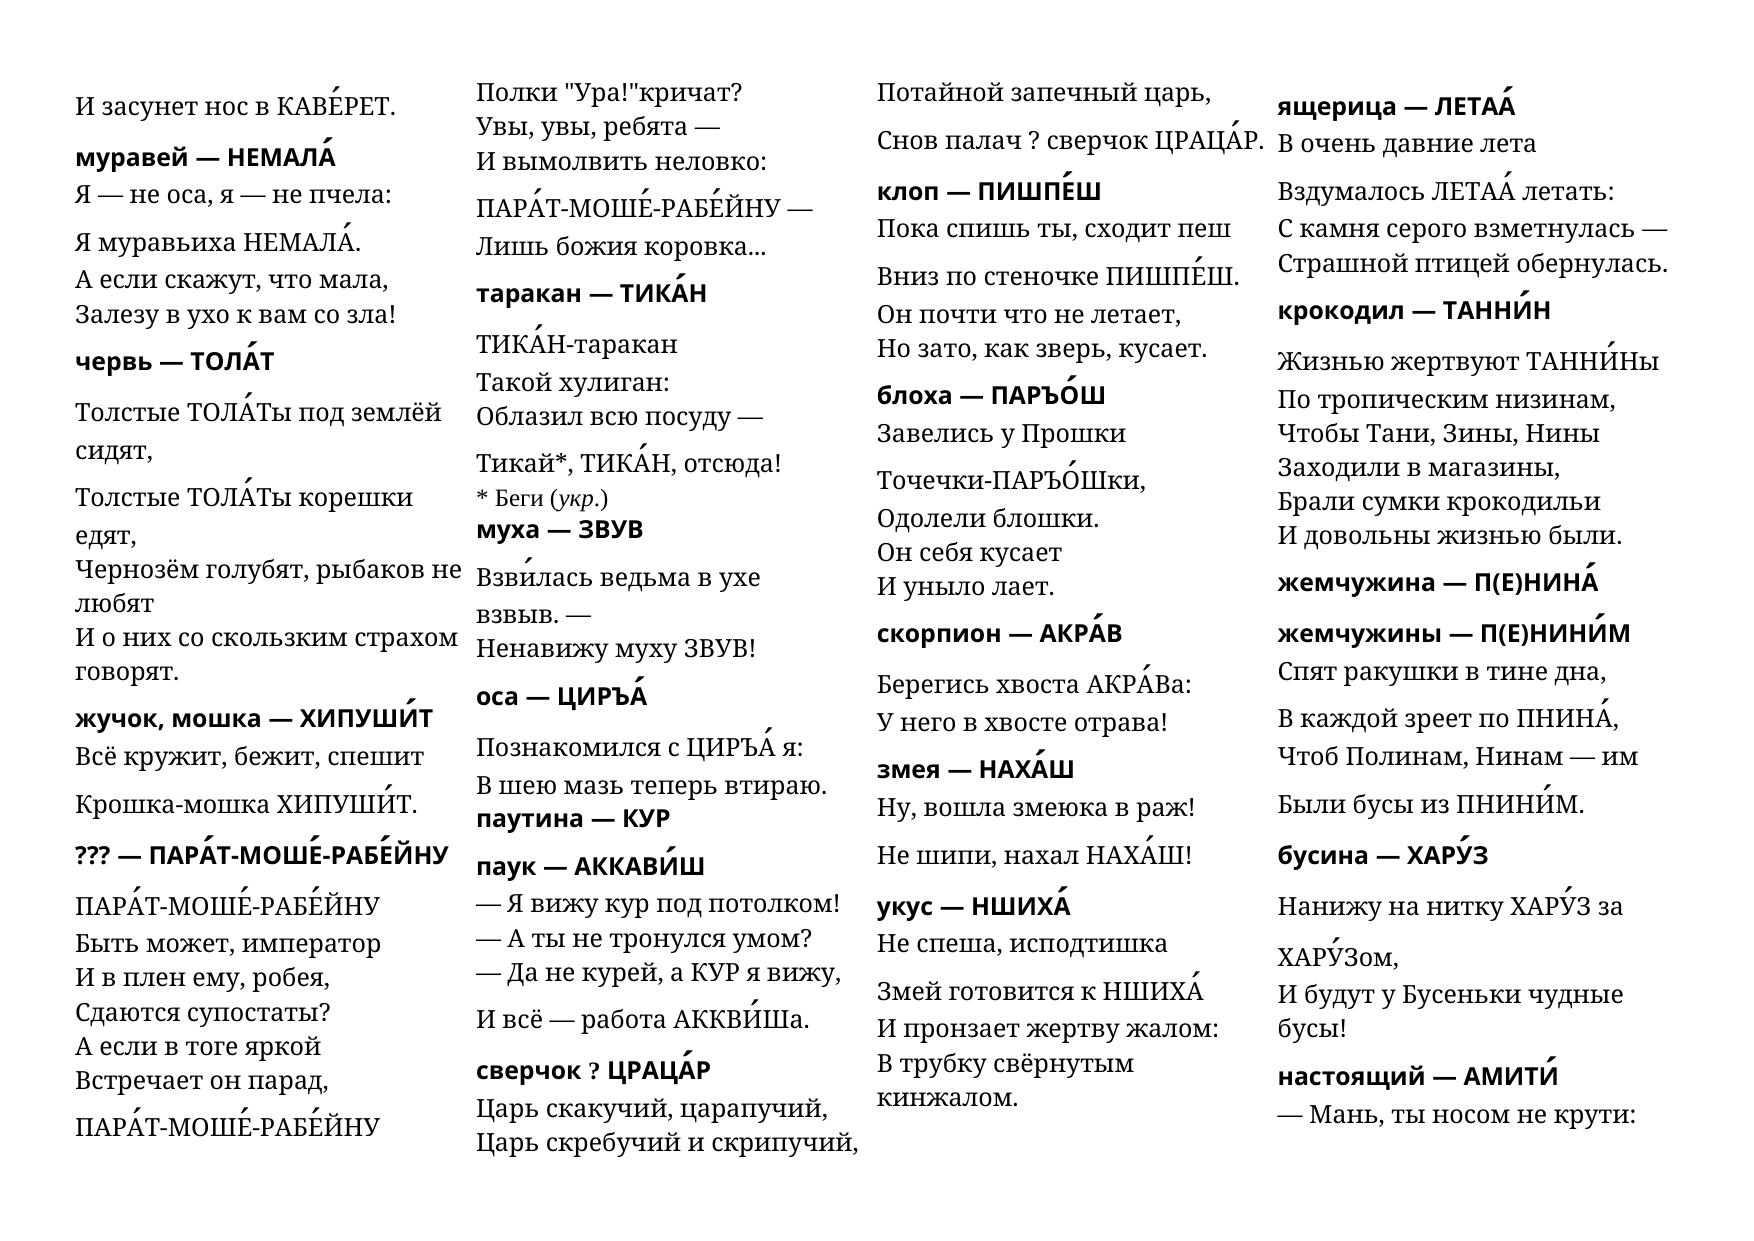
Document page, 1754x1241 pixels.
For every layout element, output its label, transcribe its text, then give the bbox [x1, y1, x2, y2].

text В трубку свёрнутым кинжалом. [877, 1045, 1277, 1113]
text Берегись хвоста АКРА́Ва: [877, 654, 1277, 705]
text Залезу в ухо к вам со зла! [75, 296, 476, 330]
subtitle паук — АККАВИ́Ш [476, 835, 877, 886]
text Такой хулиган: [476, 364, 877, 398]
text — Да не курей, а КУР я вижу, [476, 954, 877, 988]
text По тропическим низинам, [1277, 381, 1678, 415]
text Взви́лась ведьма в ухе взвыв. — [476, 546, 877, 631]
text — А ты не тронулся умом? [476, 920, 877, 954]
text И будут у Бусеньки чудные бусы! [1277, 977, 1678, 1045]
text Брали сумки крокодильи [1277, 483, 1678, 518]
text Жизнью жертвуют ТАННИ́Ны [1277, 330, 1678, 381]
text И пронзает жертву жалом: [877, 1011, 1277, 1045]
text Не спеша, исподтишка [877, 926, 1277, 960]
text Сдаются супостаты? [75, 994, 476, 1028]
text И в плен ему, робея, [75, 960, 476, 994]
text И всё — работа АККВИ́Ша. [476, 988, 877, 1039]
text Царь скакучий, царапучий, [476, 1090, 877, 1124]
text Он себя кусает [877, 534, 1277, 569]
text Нанижу на нитку ХАРУ́З за ХАРУ́Зом, [1277, 875, 1678, 977]
text Снов палач ? сверчок ЦРАЦА́Р. [877, 109, 1277, 160]
text Крошка-мошка ХИПУШИ́Т. [75, 773, 476, 824]
subtitle муравей — НЕМАЛА́ [75, 126, 476, 177]
text Чернозём голубят, рыбаков не любят [75, 552, 476, 620]
subtitle укус — НШИХА́ [877, 875, 1277, 926]
text И засунет нос в КАВЕ́РЕТ. [75, 75, 476, 126]
text А если в тоге яркой [75, 1028, 476, 1062]
subtitle жемчужина — П(Е)НИНА́ [1277, 552, 1678, 603]
text Лишь божия коровка... [476, 228, 877, 262]
text Я муравьиха НЕМАЛА́. [75, 211, 476, 262]
text Он почти что не летает, [877, 296, 1277, 330]
subtitle бусина — ХАРУ́З [1277, 824, 1678, 875]
text Спят ракушки в тине дна, [1277, 654, 1678, 688]
text Познакомился с ЦИРЪА́ я: [476, 716, 877, 767]
text Ненавижу муху ЗВУВ! [476, 631, 877, 665]
text Змей готовится к НШИХА́ [877, 960, 1277, 1011]
text ПАРА́Т-МОШЕ́-РАБЕ́ЙНУ [75, 875, 476, 926]
text И довольны жизнью были. [1277, 518, 1678, 552]
text И вымолвить неловко: [476, 143, 877, 177]
text Чтоб Полинам, Нинам — им [1277, 739, 1678, 773]
text Полки "Ура!"кричат? [476, 75, 877, 109]
text Пока спишь ты, сходит пеш [877, 211, 1277, 245]
subtitle жучок, мошка — ХИПУШИ́Т [75, 688, 476, 739]
subtitle паутина — КУР [476, 801, 877, 835]
subtitle ??? — ПАРА́Т-МОШЕ́-РАБЕ́ЙНУ [75, 824, 476, 875]
subtitle крокодил — ТАННИ́Н [1277, 279, 1678, 330]
text Потайной запечный царь, [877, 75, 1277, 109]
text Встречает он парад, [75, 1062, 476, 1096]
subtitle червь — ТОЛА́Т [75, 330, 476, 381]
text Страшной птицей обернулась. [1277, 245, 1678, 279]
text В очень давние лета [1277, 126, 1678, 160]
text Чтобы Тани, Зины, Нины [1277, 415, 1678, 449]
text — Мань, ты носом не крути: [1277, 1096, 1678, 1130]
text И о них со скользким страхом говорят. [75, 620, 476, 688]
text Увы, увы, ребята — [476, 109, 877, 143]
text С камня серого взметнулась — [1277, 211, 1678, 245]
subtitle блоха — ПАРЪО́Ш [877, 364, 1277, 415]
text Но зато, как зверь, кусает. [877, 330, 1277, 364]
subtitle муха — ЗВУВ [476, 512, 877, 546]
text Вздумалось ЛЕТАА́ летать: [1277, 160, 1678, 211]
text Облазил всю посуду — [476, 398, 877, 432]
text ТИКА́Н-таракан [476, 313, 877, 364]
text Заходили в магазины, [1277, 449, 1678, 483]
text Толстые ТОЛА́Ты корешки едят, [75, 466, 476, 552]
text У него в хвосте отрава! [877, 705, 1277, 739]
text Были бусы из ПНИНИ́М. [1277, 773, 1678, 824]
subtitle жемчужины — П(Е)НИНИ́М [1277, 603, 1678, 654]
subtitle сверчок ? ЦРАЦА́Р [476, 1039, 877, 1090]
text Я — не оса, я — не пчела: [75, 177, 476, 211]
text В шею мазь теперь втираю. [476, 767, 877, 801]
subtitle настоящий — АМИТИ́ [1277, 1045, 1678, 1096]
text Толстые ТОЛА́Ты под землёй сидят, [75, 381, 476, 466]
text Царь скребучий и скрипучий, [476, 1124, 877, 1158]
subtitle ящерица — ЛЕТАА́ [1277, 75, 1678, 126]
text Ну, вошла змеюка в раж! [877, 790, 1277, 824]
text ПАРА́Т-МОШЕ́-РАБЕ́ЙНУ [75, 1096, 476, 1147]
subtitle клоп — ПИШПЕ́Ш [877, 160, 1277, 211]
text Точечки-ПАРЪО́Шки, [877, 449, 1277, 501]
text И уныло лает. [877, 569, 1277, 603]
text ПАРА́Т-МОШЕ́-РАБЕ́ЙНУ — [476, 177, 877, 228]
text А если скажут, что мала, [75, 262, 476, 296]
text В каждой зреет по ПНИНА́, [1277, 688, 1678, 739]
subtitle скорпион — АКРА́В [877, 603, 1277, 654]
text — Я вижу кур под потолком! [476, 886, 877, 920]
subtitle змея — НАХА́Ш [877, 739, 1277, 790]
subtitle таракан — ТИКА́Н [476, 262, 877, 313]
text * Беги (укр.) [476, 483, 877, 512]
text Быть может, император [75, 926, 476, 960]
subtitle оса — ЦИРЪА́ [476, 665, 877, 716]
text Не шипи, нахал НАХА́Ш! [877, 824, 1277, 875]
text Всё кружит, бежит, спешит [75, 739, 476, 773]
text Вниз по стеночке ПИШПЕ́Ш. [877, 245, 1277, 296]
text Одолели блошки. [877, 501, 1277, 534]
text Тикай*, ТИКА́Н, отсюда! [476, 432, 877, 483]
text Завелись у Прошки [877, 415, 1277, 449]
